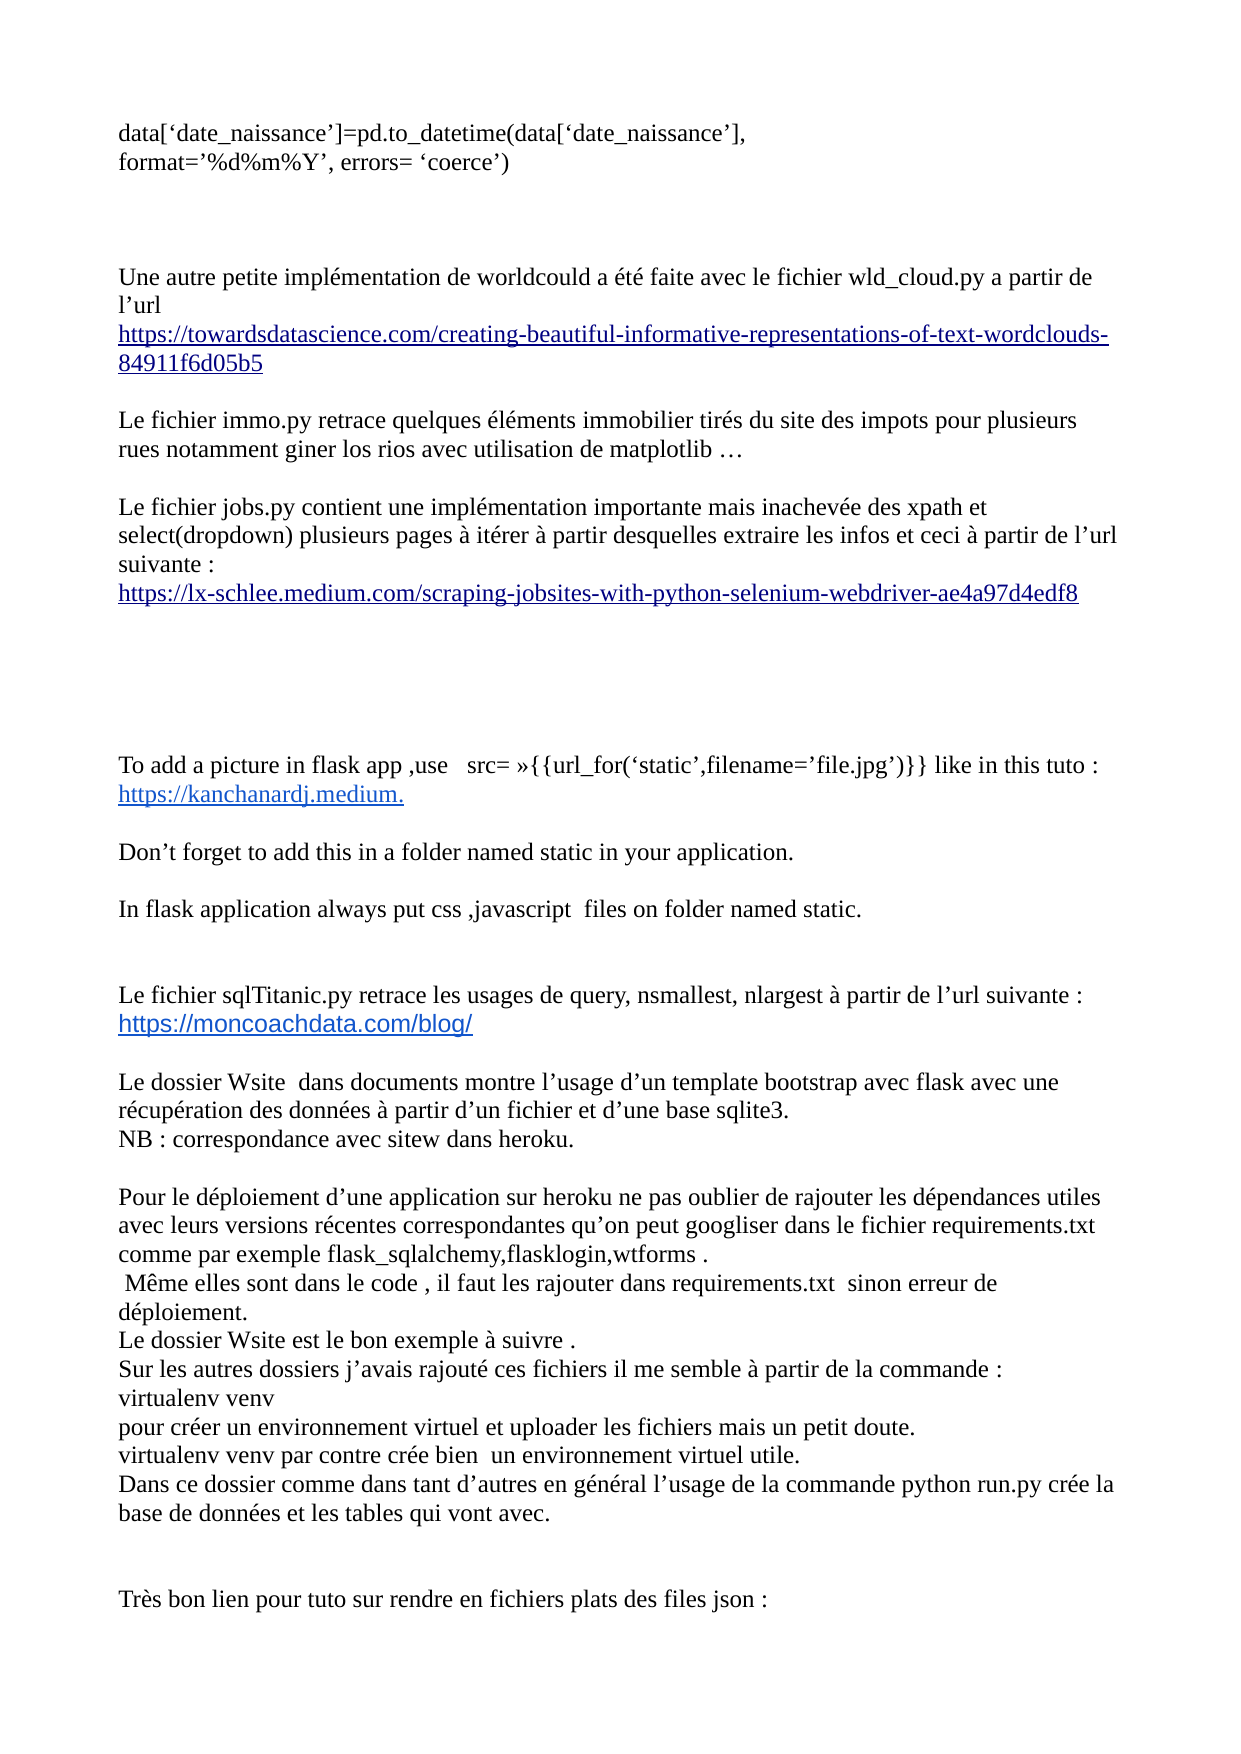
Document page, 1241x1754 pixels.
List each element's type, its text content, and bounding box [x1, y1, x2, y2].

text Très bon lien pour tuto sur rendre en fichiers plats des files json : [118, 1584, 1122, 1613]
text Le fichier sqlTitanic.py retrace les usages de query, nsmallest, nlargest à partir de l’url suivante : [118, 981, 1122, 1009]
text https://kanchanardj.medium. [118, 779, 1122, 808]
text To add a picture in flask app ,use src= »{{url_for(‘static’,filename=’file.jpg’)}} like in this tuto : [118, 751, 1122, 779]
text In flask application always put css ,javascript files on folder named static. [118, 894, 1122, 923]
text data[‘date_naissance’]=pd.to_datetime(data[‘date_naissance’], [118, 118, 1122, 147]
text virtualenv venv par contre crée bien un environnement virtuel utile. [118, 1441, 1122, 1469]
text Dans ce dossier comme dans tant d’autres en général l’usage de la commande python run.py crée la base de données et les tables qui vont avec. [118, 1469, 1122, 1527]
text Le dossier Wsite est le bon exemple à suivre . [118, 1326, 1122, 1354]
text https://towardsdatascience.com/creating-beautiful-informative-representations-of-text-wordclouds-84911f6d05b5 [118, 319, 1122, 377]
text pour créer un environnement virtuel et uploader les fichiers mais un petit doute. [118, 1412, 1122, 1441]
text Une autre petite implémentation de worldcould a été faite avec le fichier wld_cloud.py a partir de l’url [118, 262, 1122, 319]
text Pour le déploiement d’une application sur heroku ne pas oublier de rajouter les dépendances utiles avec leurs versions récentes correspondantes qu’on peut googliser dans le fichier requirements.txt comme par exemple flask_sqlalchemy,flasklogin,wtforms . [118, 1182, 1122, 1268]
text https://lx-schlee.medium.com/scraping-jobsites-with-python-selenium-webdriver-ae4a97d4edf8 [118, 578, 1122, 607]
text Sur les autres dossiers j’avais rajouté ces fichiers il me semble à partir de la commande : [118, 1354, 1122, 1383]
text https://moncoachdata.com/blog/ [118, 1009, 1122, 1038]
text Le dossier Wsite dans documents montre l’usage d’un template bootstrap avec flask avec une récupération des données à partir d’un fichier et d’une base sqlite3. [118, 1067, 1122, 1124]
text Le fichier jobs.py contient une implémentation importante mais inachevée des xpath et select(dropdown) plusieurs pages à itérer à partir desquelles extraire les infos et ceci à partir de l’url suivante : [118, 492, 1122, 578]
text Don’t forget to add this in a folder named static in your application. [118, 837, 1122, 866]
text virtualenv venv [118, 1383, 1122, 1412]
text format=’%d%m%Y’, errors= ‘coerce’) [118, 147, 1122, 176]
text Même elles sont dans le code , il faut les rajouter dans requirements.txt sinon erreur de déploiement. [118, 1268, 1122, 1326]
text NB : correspondance avec sitew dans heroku. [118, 1124, 1122, 1153]
text Le fichier immo.py retrace quelques éléments immobilier tirés du site des impots pour plusieurs rues notamment giner los rios avec utilisation de matplotlib … [118, 406, 1122, 463]
